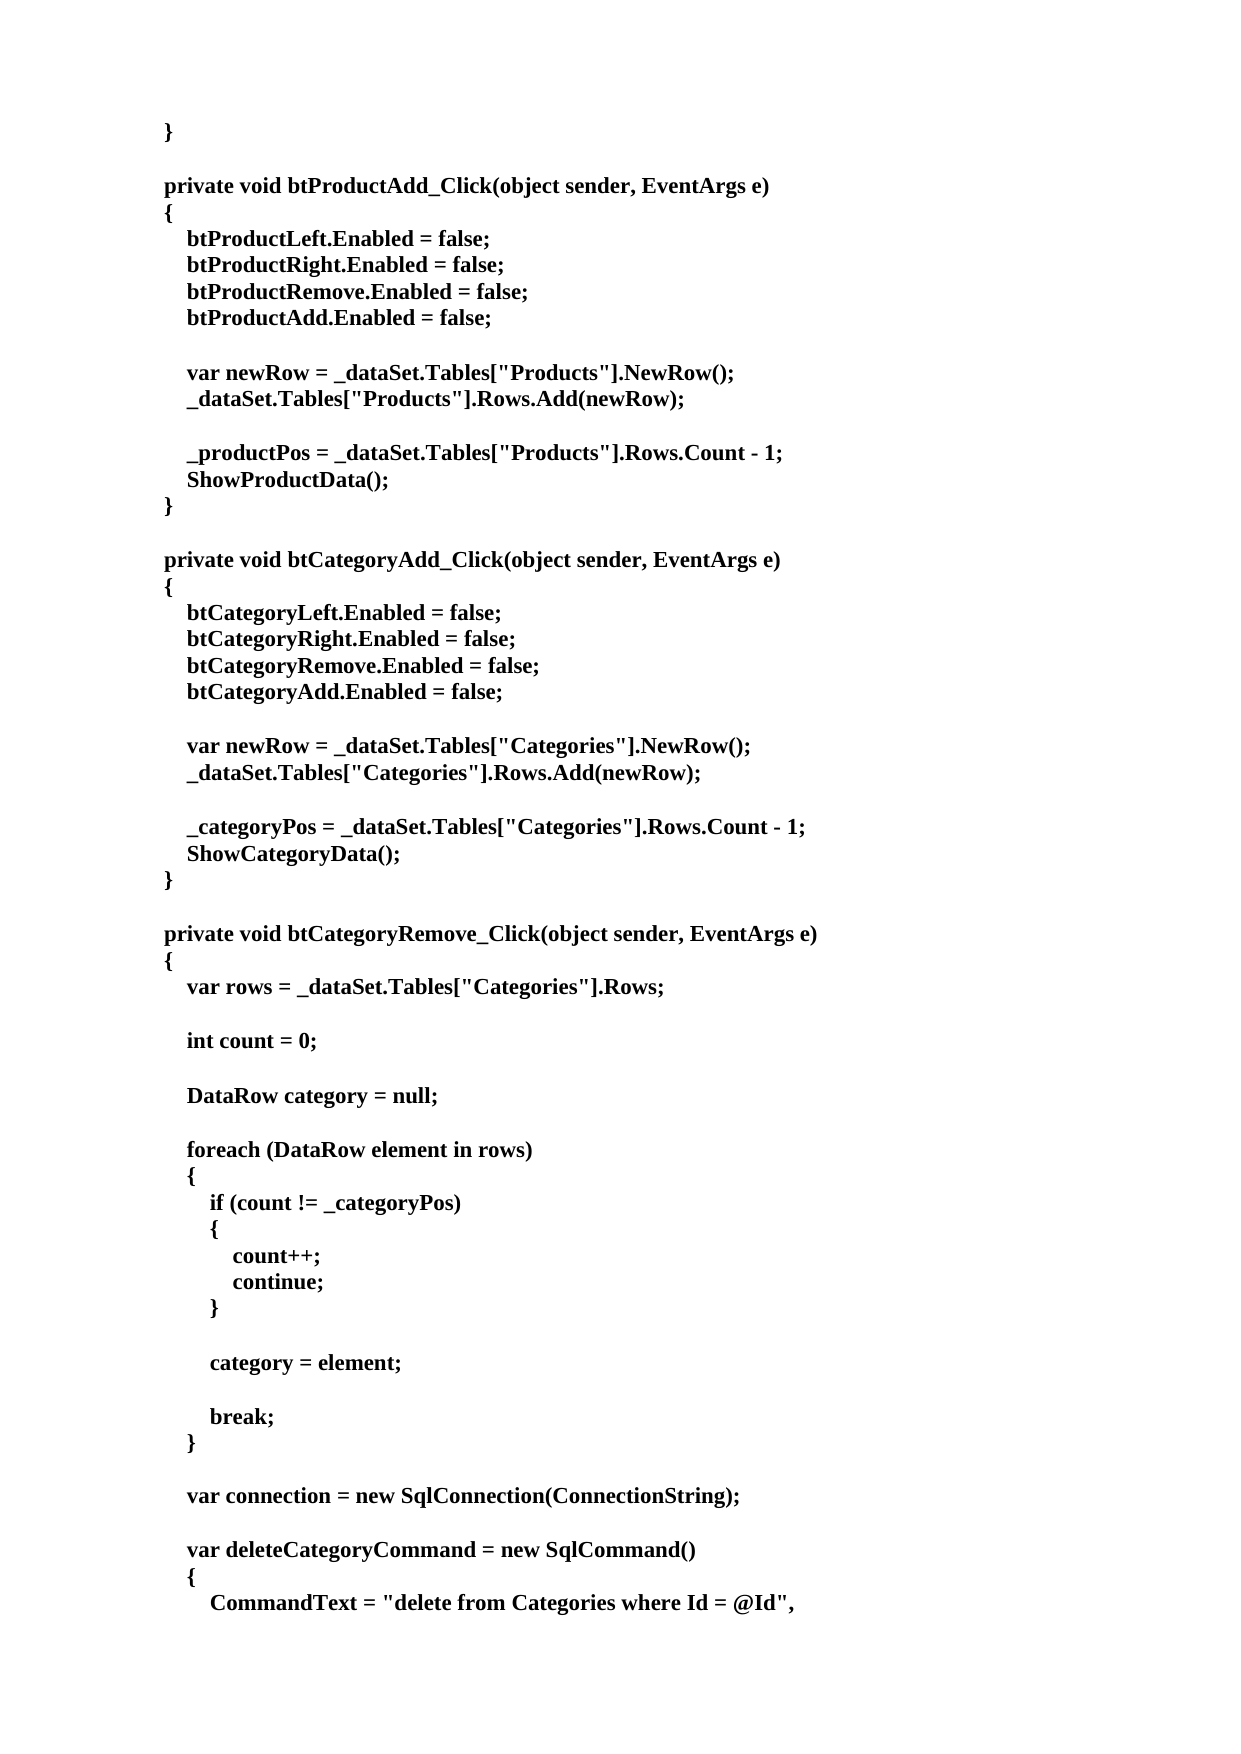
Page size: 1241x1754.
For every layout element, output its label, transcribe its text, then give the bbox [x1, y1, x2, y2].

text var newRow = _dataSet.Tables["Categories"].NewRow(); [118, 733, 1122, 759]
text btCategoryLeft.Enabled = false; [118, 599, 1122, 626]
text } [118, 118, 1122, 144]
text } [118, 1429, 1122, 1456]
text btCategoryRight.Enabled = false; [118, 626, 1122, 652]
text } [118, 492, 1122, 518]
text CommandText = "delete from Categories where Id = @Id", [118, 1589, 1122, 1616]
text continue; [118, 1268, 1122, 1294]
text ShowProductData(); [118, 466, 1122, 492]
text category = element; [118, 1349, 1122, 1375]
text _productPos = _dataSet.Tables["Products"].Rows.Count - 1; [118, 439, 1122, 466]
text btCategoryAdd.Enabled = false; [118, 678, 1122, 704]
text btCategoryRemove.Enabled = false; [118, 652, 1122, 678]
text btProductRemove.Enabled = false; [118, 278, 1122, 304]
text { [118, 947, 1122, 973]
text int count = 0; [118, 1027, 1122, 1054]
text private void btCategoryRemove_Click(object sender, EventArgs e) [118, 920, 1122, 947]
text { [118, 1215, 1122, 1242]
text ShowCategoryData(); [118, 840, 1122, 866]
text if (count != _categoryPos) [118, 1189, 1122, 1215]
text foreach (DataRow element in rows) [118, 1136, 1122, 1163]
text } [118, 866, 1122, 892]
text var rows = _dataSet.Tables["Categories"].Rows; [118, 973, 1122, 999]
text DataRow category = null; [118, 1082, 1122, 1108]
text private void btProductAdd_Click(object sender, EventArgs e) [118, 172, 1122, 199]
text private void btCategoryAdd_Click(object sender, EventArgs e) [118, 546, 1122, 573]
text count++; [118, 1242, 1122, 1268]
text _categoryPos = _dataSet.Tables["Categories"].Rows.Count - 1; [118, 813, 1122, 840]
text btProductRight.Enabled = false; [118, 252, 1122, 278]
text var connection = new SqlConnection(ConnectionString); [118, 1482, 1122, 1508]
text { [118, 199, 1122, 225]
text { [118, 573, 1122, 599]
text } [118, 1294, 1122, 1321]
text _dataSet.Tables["Products"].Rows.Add(newRow); [118, 385, 1122, 411]
text btProductLeft.Enabled = false; [118, 225, 1122, 252]
text var newRow = _dataSet.Tables["Products"].NewRow(); [118, 359, 1122, 385]
text { [118, 1163, 1122, 1189]
text btProductAdd.Enabled = false; [118, 304, 1122, 331]
text break; [118, 1403, 1122, 1429]
text _dataSet.Tables["Categories"].Rows.Add(newRow); [118, 759, 1122, 785]
text var deleteCategoryCommand = new SqlCommand() [118, 1537, 1122, 1563]
text { [118, 1563, 1122, 1589]
